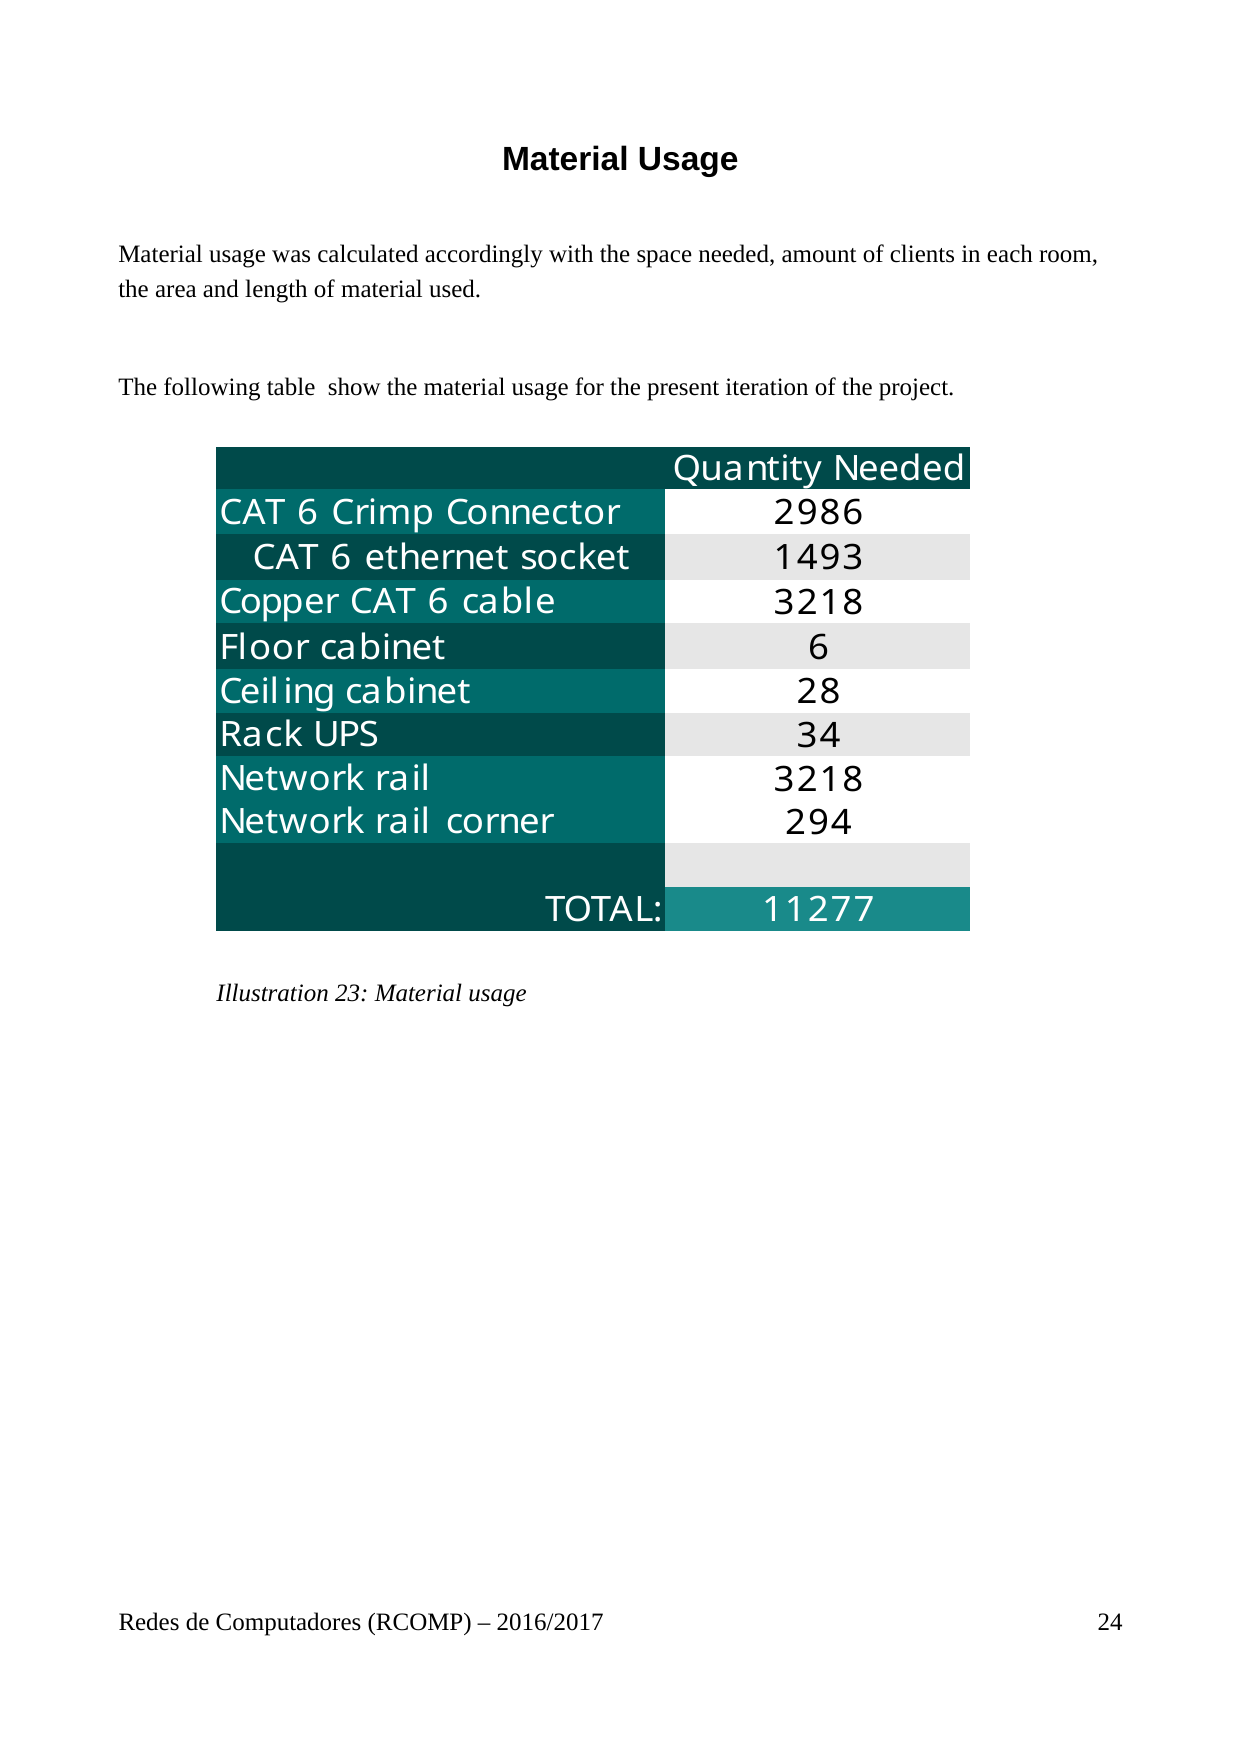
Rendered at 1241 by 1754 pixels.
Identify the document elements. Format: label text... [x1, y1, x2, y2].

text The following table show the material usage for the present iteration of the project. [118, 372, 1122, 401]
text Material usage was calculated accordingly with the space needed, amount of clients in each room, the area and length of material used. [118, 239, 1122, 302]
subtitle Material Usage [118, 139, 1122, 178]
text Illustration 23: Material usage [216, 448, 975, 1007]
